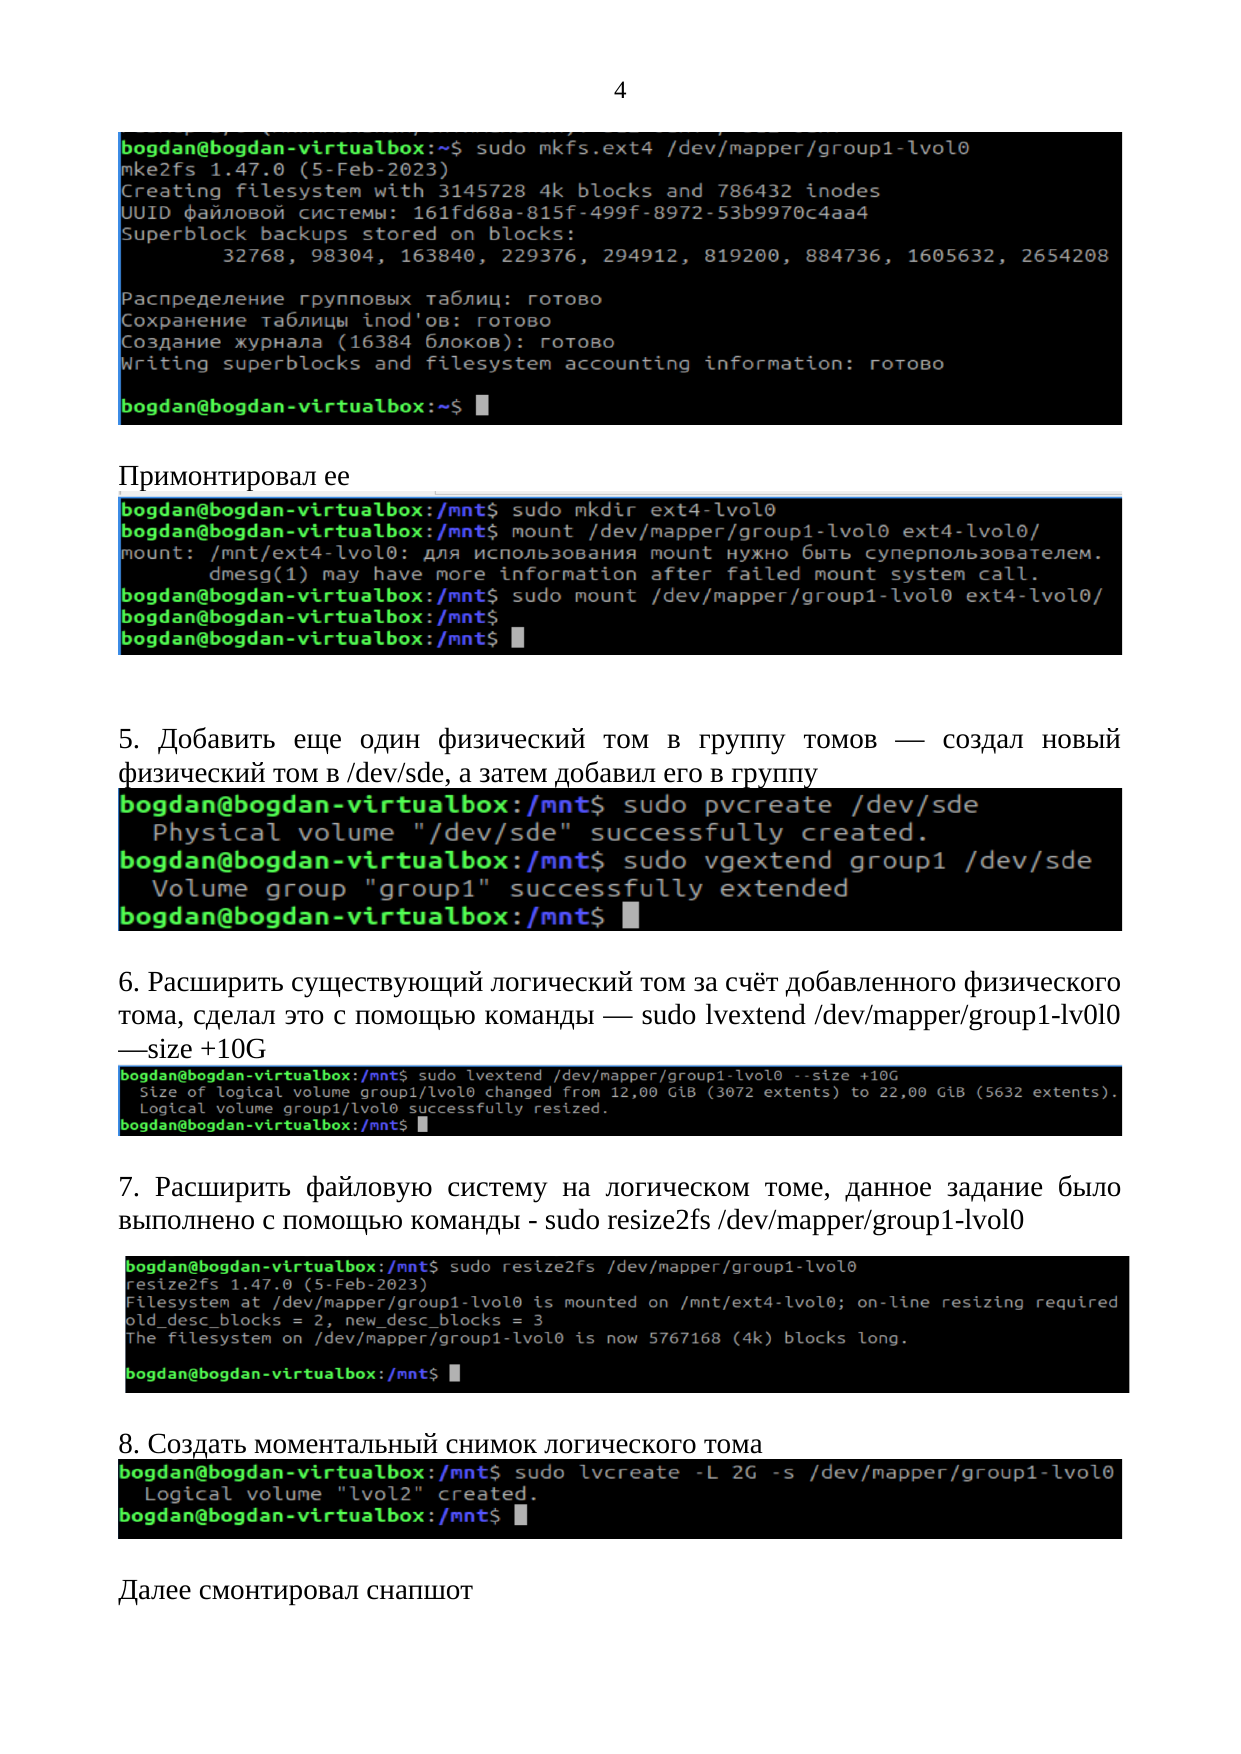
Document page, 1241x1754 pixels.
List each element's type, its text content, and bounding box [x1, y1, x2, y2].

picture [125, 1256, 1130, 1393]
text 8. Создать моментальный снимок логического тома [118, 1426, 1122, 1459]
text Примонтировал ее [118, 458, 1122, 491]
text 6. Расширить существующий логический том за счёт добавленного физического тома, сделал это с помощью команды — sudo lvextend /dev/mapper/group1-lv0l0 —size +10G [118, 964, 1122, 1064]
picture [118, 132, 1123, 425]
text 7. Расширить файловую систему на логическом томе, данное задание было выполнено с помощью команды - sudo resize2fs /dev/mapper/group1-lvol0 [118, 1169, 1122, 1236]
picture [118, 1064, 1123, 1136]
text 5. Добавить еще один физический том в группу томов — создал новый физический том в /dev/sde, а затем добавил его в группу [118, 722, 1122, 788]
picture [118, 788, 1123, 931]
text Далее смонтировал снапшот [118, 1572, 1122, 1606]
picture [118, 491, 1123, 655]
picture [118, 1459, 1123, 1539]
